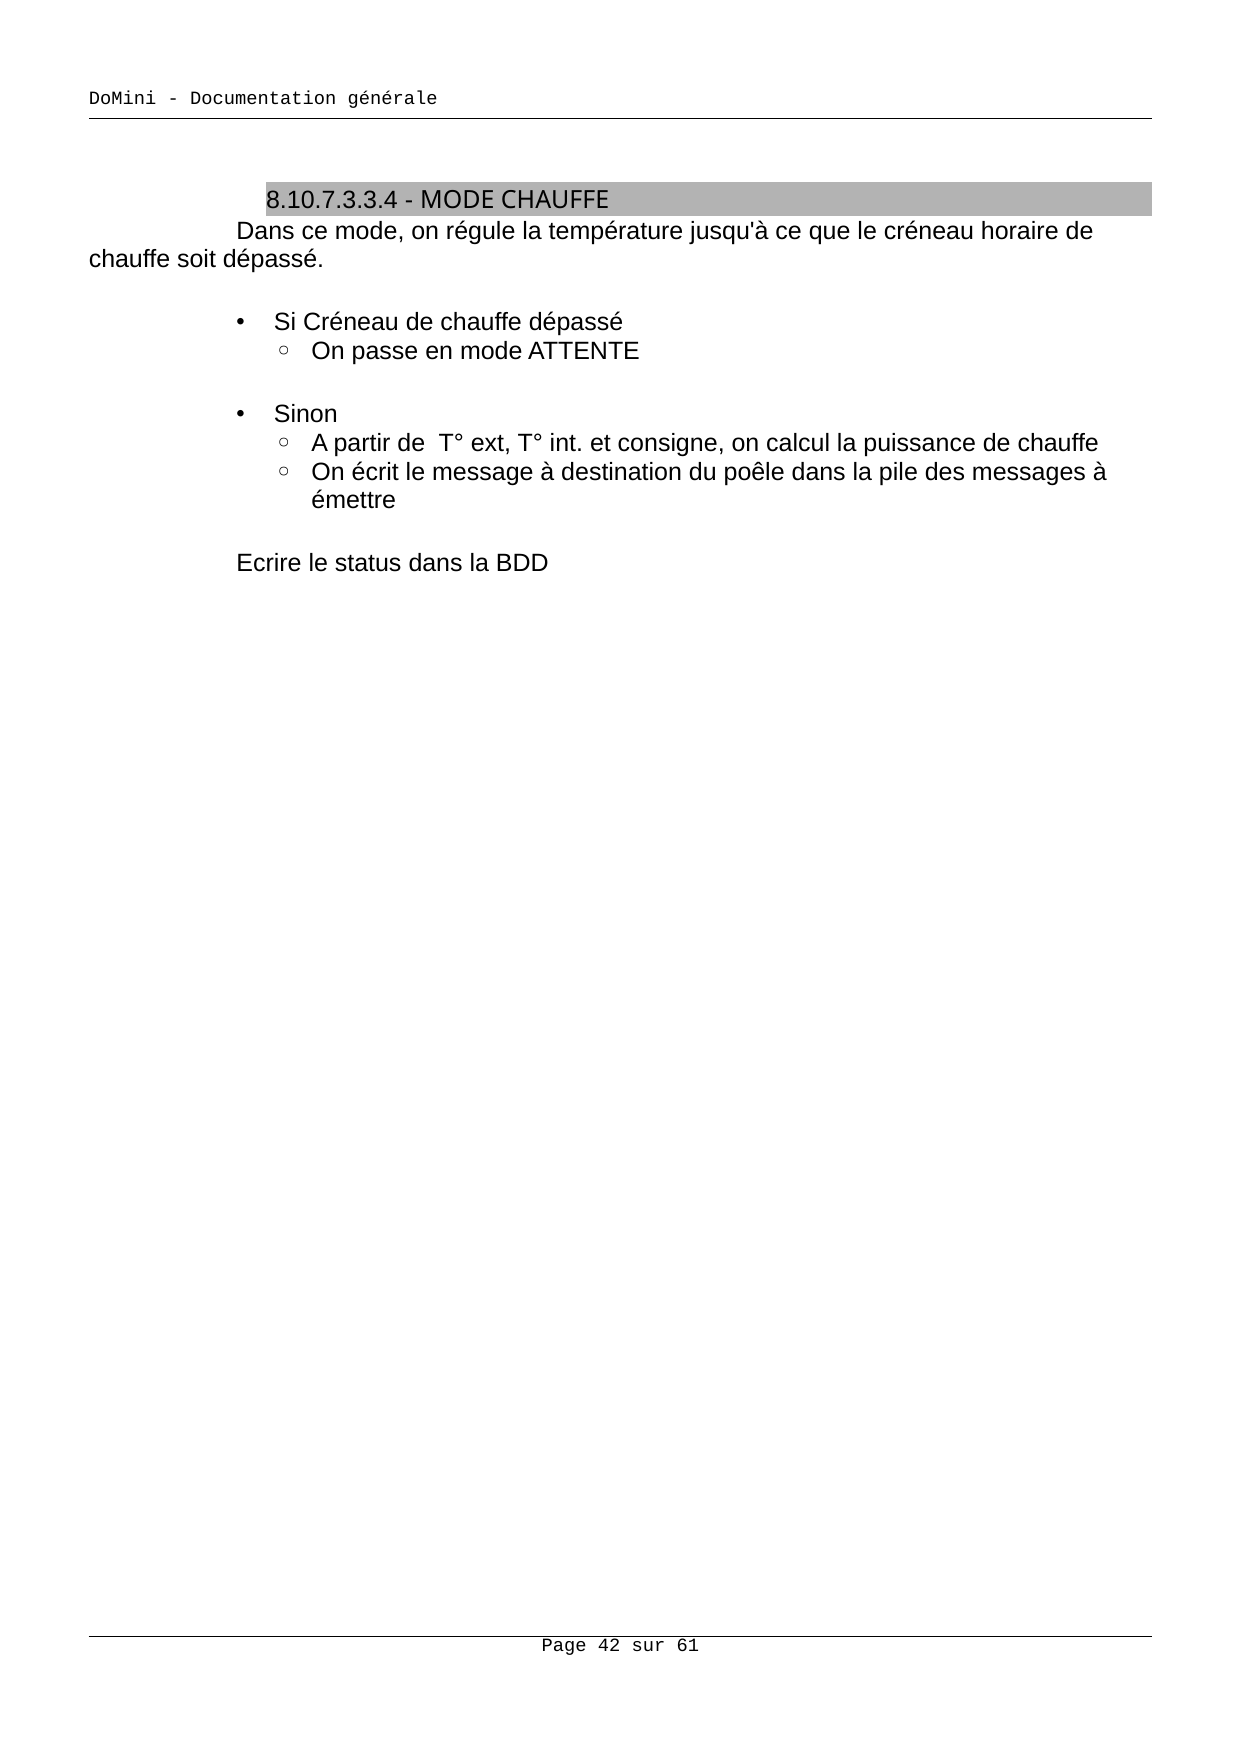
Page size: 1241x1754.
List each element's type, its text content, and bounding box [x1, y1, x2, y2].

list A partir de T° ext, T° int. et consigne, on calcul la puissance de chauffe [274, 428, 1152, 457]
subtitle MODE CHAUFFE [266, 182, 1152, 216]
list Sinon [236, 399, 1152, 428]
list Si Créneau de chauffe dépassé [236, 307, 1152, 336]
list On écrit le message à destination du poêle dans la pile des messages à émettre [274, 457, 1152, 514]
text Dans ce mode, on régule la température jusqu'à ce que le créneau horaire de chauffe soit dépassé. [88, 216, 1152, 273]
list On passe en mode ATTENTE [274, 336, 1152, 365]
text Ecrire le status dans la BDD [88, 548, 1152, 577]
